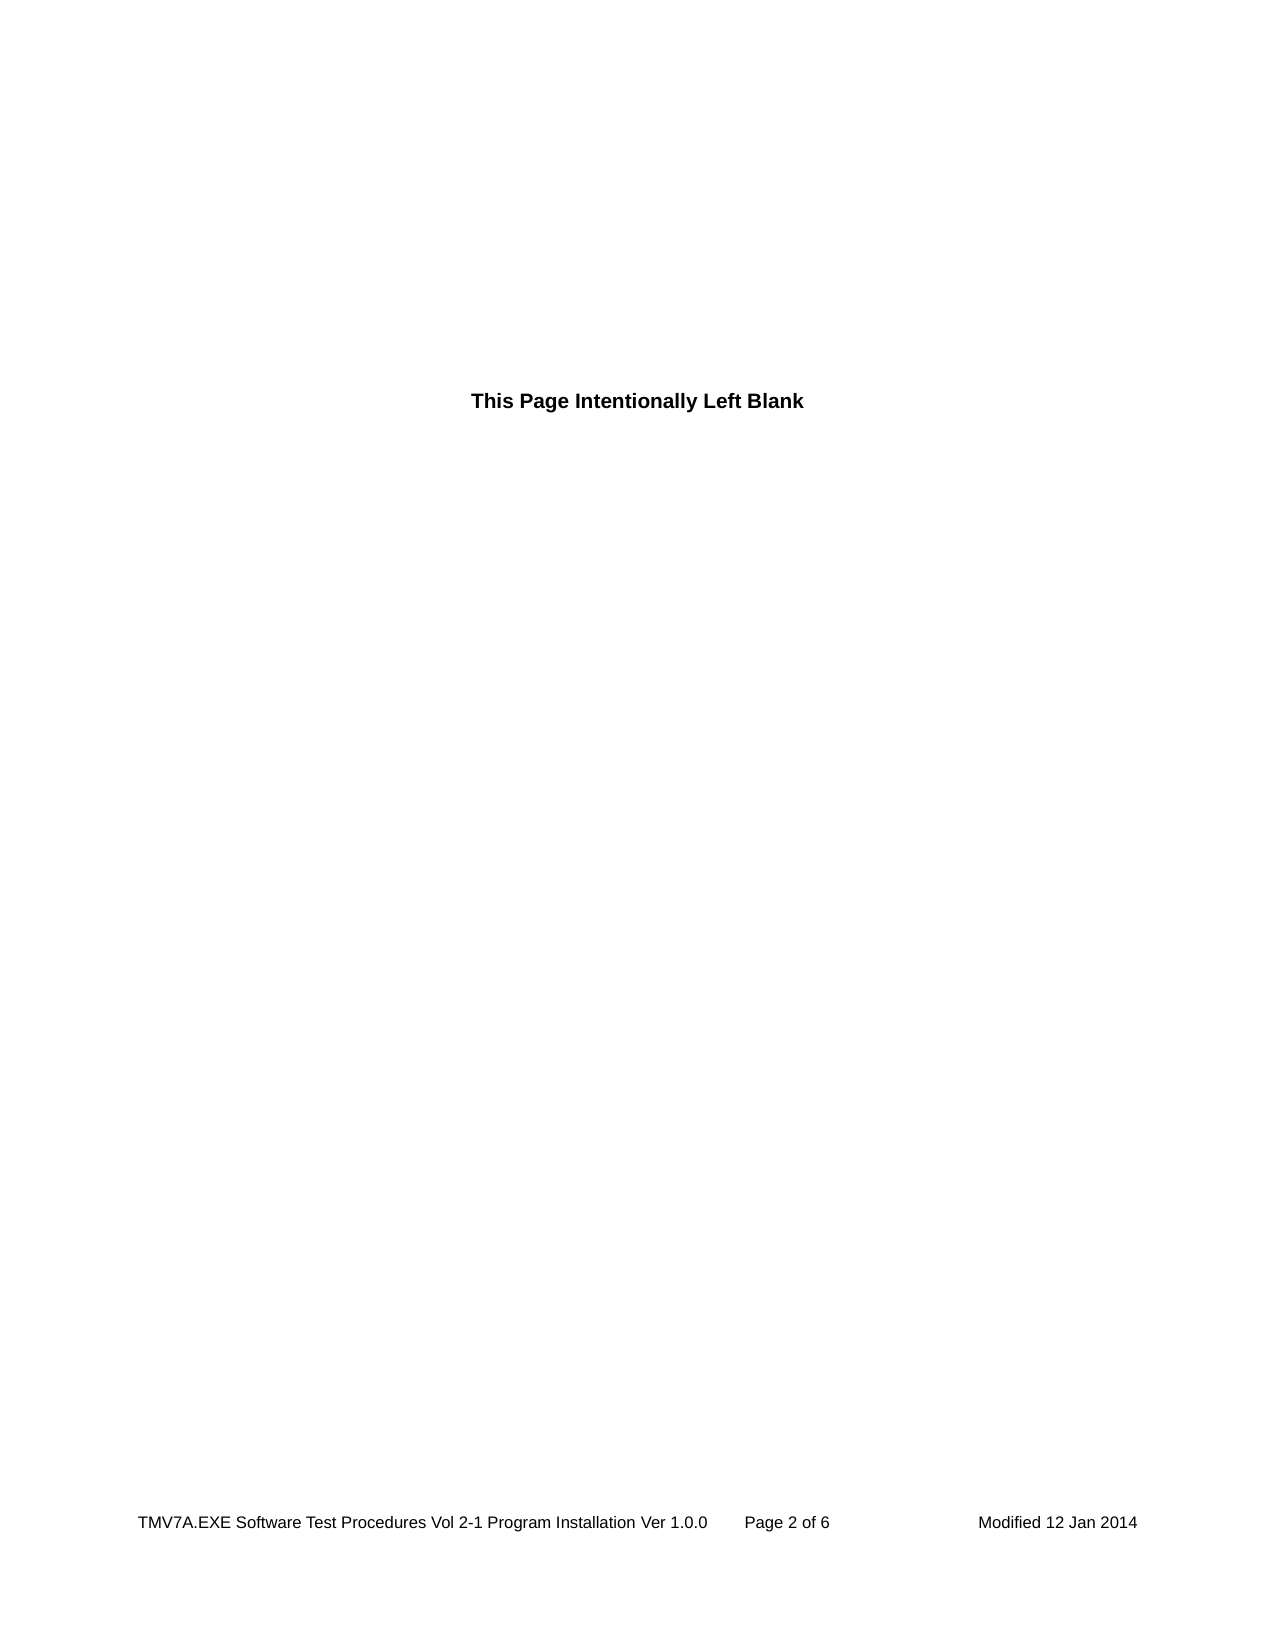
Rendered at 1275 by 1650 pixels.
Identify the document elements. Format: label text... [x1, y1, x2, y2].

subtitle This Page Intentionally Left Blank [118, 389, 1157, 437]
